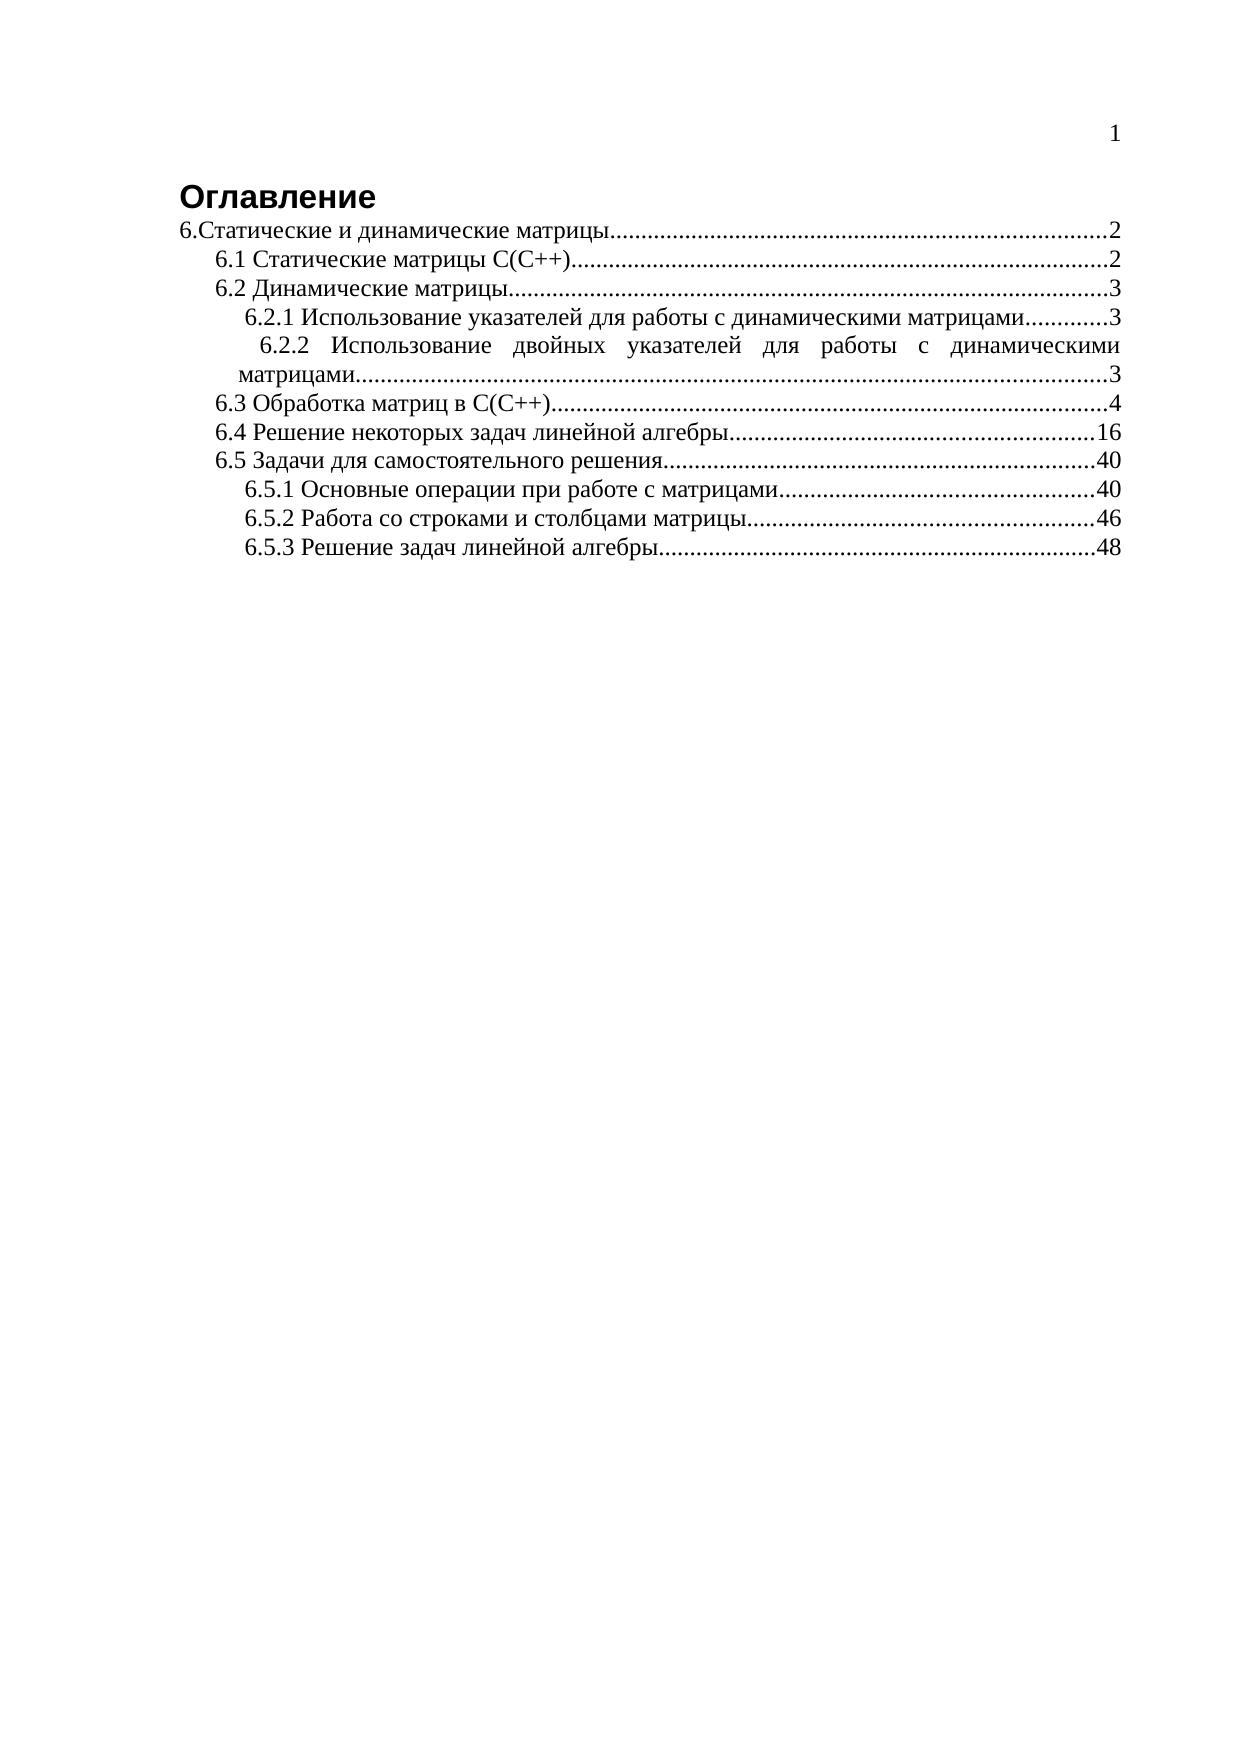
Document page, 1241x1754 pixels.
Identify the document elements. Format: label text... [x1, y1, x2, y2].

text 6.2 Динамические матрицы 3 [208, 273, 1121, 302]
text 6.2.2 Использование двойных указателей для работы с динамическими матрицами 3 [238, 331, 1121, 388]
text 6.5 Задачи для самостоятельного решения 40 [208, 446, 1121, 474]
text 6.2.1 Использование указателей для работы с динамическими матрицами 3 [238, 302, 1121, 331]
text 6.1 Статические матрицы С(С++) 2 [208, 244, 1121, 273]
subtitle Оглавление [179, 177, 1121, 216]
text 6.5.1 Основные операции при работе с матрицами 40 [238, 474, 1121, 503]
text 6.5.3 Решение задач линейной алгебры 48 [238, 532, 1121, 561]
text 6.5.2 Работа со строками и столбцами матрицы 46 [238, 503, 1121, 532]
text 6.Статические и динамические матрицы 2 [179, 216, 1121, 244]
text 6.3 Обработка матриц в С(С++) 4 [208, 388, 1121, 417]
text 6.4 Решение некоторых задач линейной алгебры 16 [208, 417, 1121, 446]
